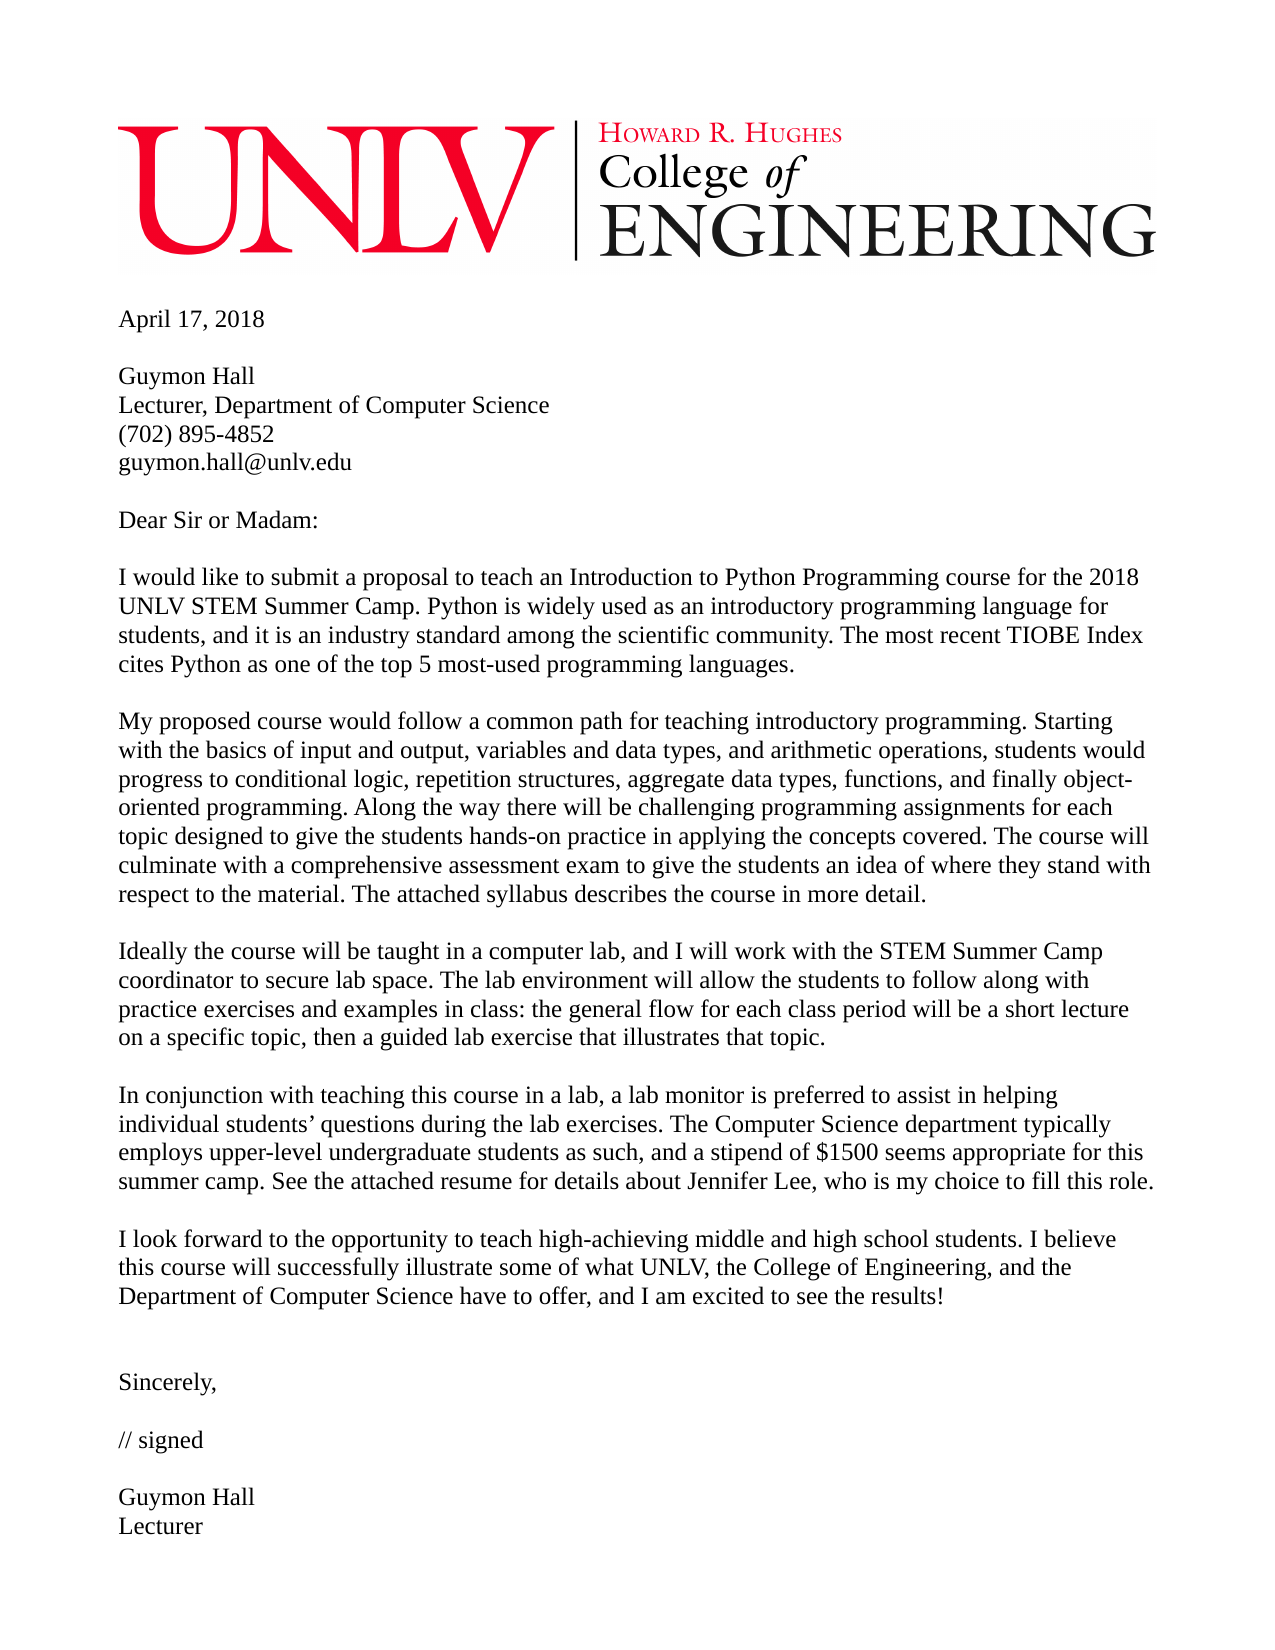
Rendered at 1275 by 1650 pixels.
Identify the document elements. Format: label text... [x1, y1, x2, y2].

text I would like to submit a proposal to teach an Introduction to Python Programming course for the 2018 UNLV STEM Summer Camp. Python is widely used as an introductory programming language for students, and it is an industry standard among the scientific community. The most recent TIOBE Index cites Python as one of the top 5 most-used programming languages. [118, 562, 1157, 677]
text April 17, 2018 [118, 304, 1157, 332]
picture [118, 118, 1157, 275]
text I look forward to the opportunity to teach high-achieving middle and high school students. I believe this course will successfully illustrate some of what UNLV, the College of Engineering, and the Department of Computer Science have to offer, and I am excited to see the results! [118, 1224, 1157, 1310]
text Lecturer, Department of Computer Science [118, 390, 1157, 419]
text Lecturer [118, 1511, 1157, 1540]
text My proposed course would follow a common path for teaching introductory programming. Starting with the basics of input and output, variables and data types, and arithmetic operations, students would progress to conditional logic, repetition structures, aggregate data types, functions, and finally object-oriented programming. Along the way there will be challenging programming assignments for each topic designed to give the students hands-on practice in applying the concepts covered. The course will culminate with a comprehensive assessment exam to give the students an idea of where they stand with respect to the material. The attached syllabus describes the course in more detail. [118, 706, 1157, 907]
text Ideally the course will be taught in a computer lab, and I will work with the STEM Summer Camp coordinator to secure lab space. The lab environment will allow the students to follow along with practice exercises and examples in class: the general flow for each class period will be a short lecture on a specific topic, then a guided lab exercise that illustrates that topic. [118, 936, 1157, 1051]
text (702) 895-4852 [118, 419, 1157, 447]
text guymon.hall@unlv.edu [118, 447, 1157, 476]
text Guymon Hall [118, 1482, 1157, 1511]
text In conjunction with teaching this course in a lab, a lab monitor is preferred to assist in helping individual students’ questions during the lab exercises. The Computer Science department typically employs upper-level undergraduate students as such, and a stipend of $1500 seems appropriate for this summer camp. See the attached resume for details about Jennifer Lee, who is my choice to fill this role. [118, 1080, 1157, 1195]
text // signed [118, 1425, 1157, 1454]
text Sincerely, [118, 1367, 1157, 1396]
text Dear Sir or Madam: [118, 505, 1157, 534]
text Guymon Hall [118, 361, 1157, 390]
